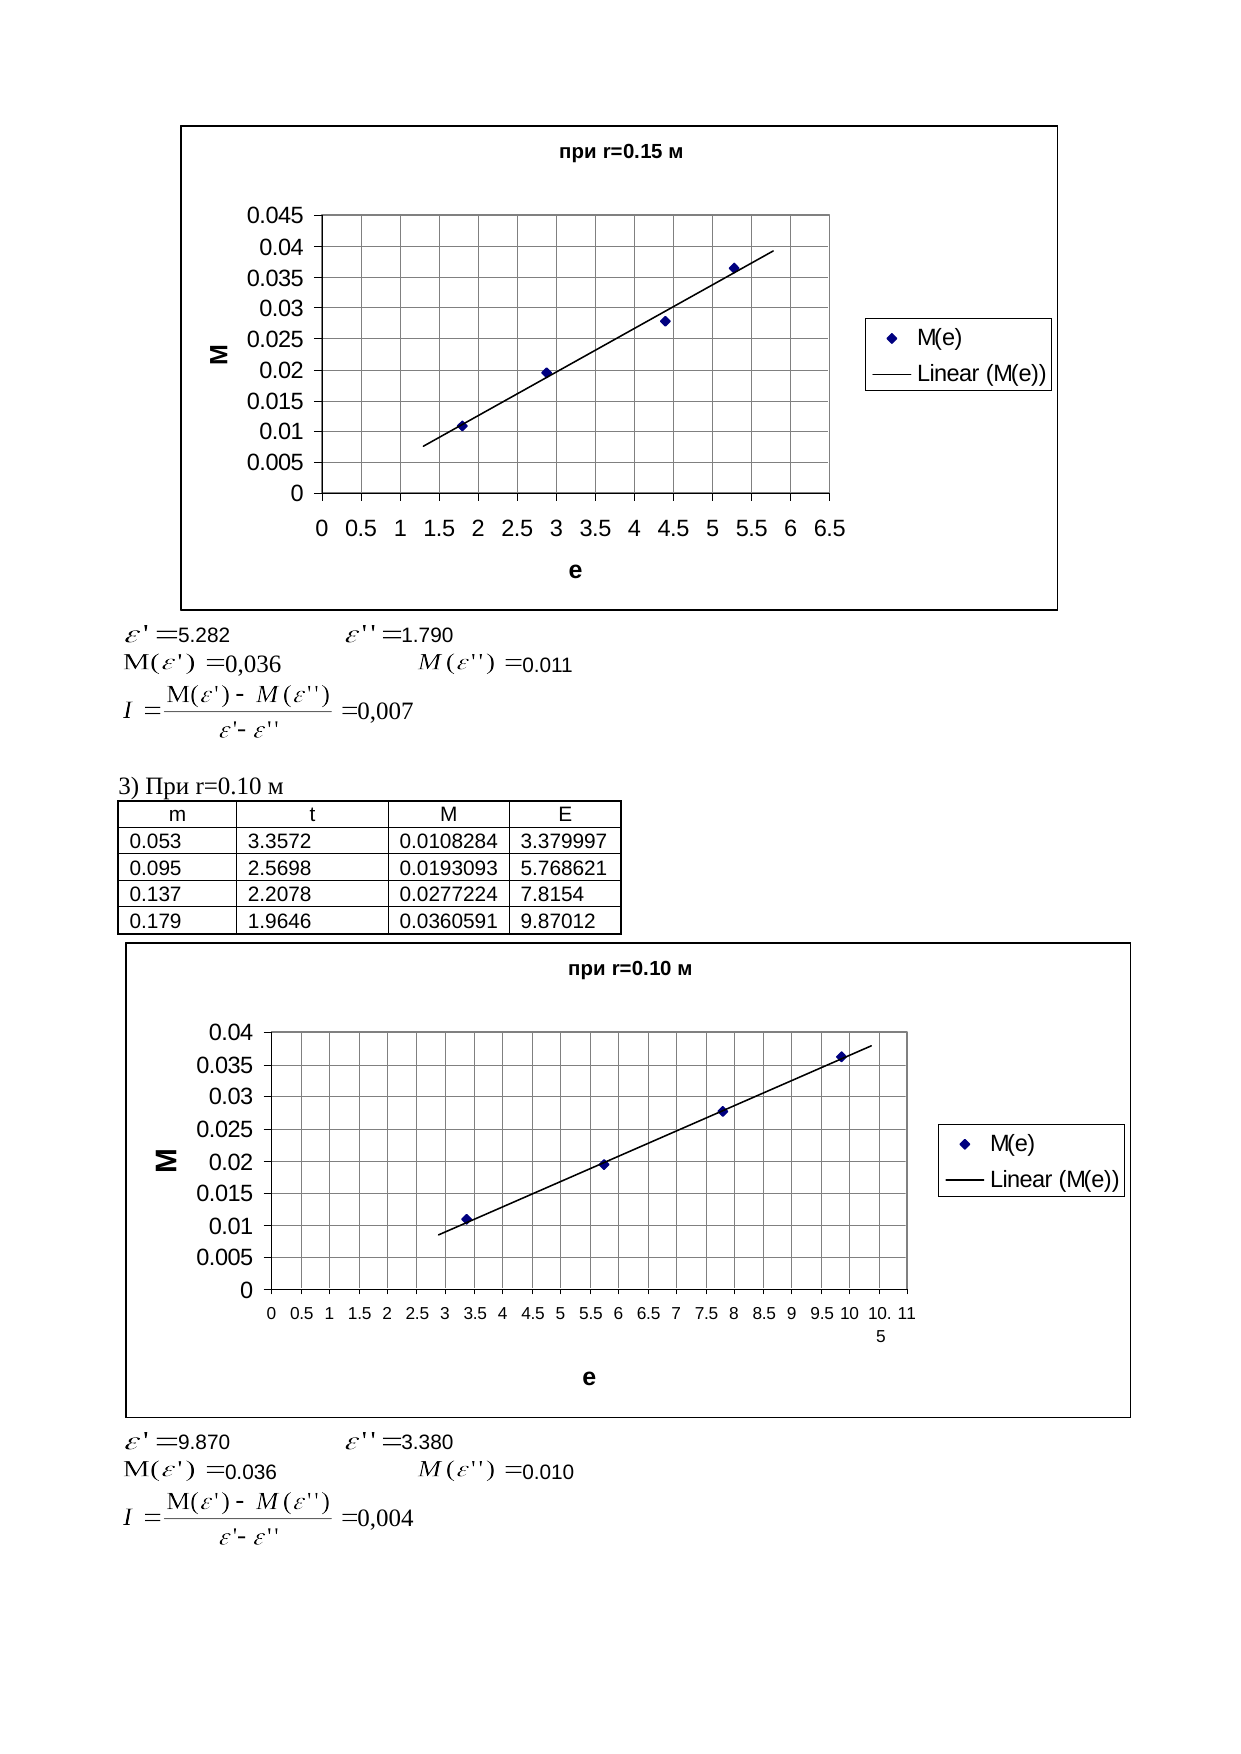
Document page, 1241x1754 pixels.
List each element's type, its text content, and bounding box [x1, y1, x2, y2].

table_header t [237, 802, 388, 827]
table_header M [389, 802, 509, 827]
table_cell 2.5698 [237, 854, 388, 880]
text 0,007 [118, 678, 1122, 742]
table_cell 0.179 [119, 907, 236, 933]
table_cell 0.0108284 [389, 828, 509, 853]
text 9.870 3.380 [118, 1426, 1122, 1456]
table_cell 0.137 [119, 881, 236, 906]
table_cell 3.3572 [237, 828, 388, 853]
table_header E [510, 802, 620, 827]
text 0.036 0.010 [118, 1456, 1122, 1486]
table_cell 7.8154 [510, 881, 620, 906]
table_cell 0.095 [119, 854, 236, 880]
text 3) При r=0.10 м [118, 771, 1122, 800]
table_cell 0.0277224 [389, 881, 509, 906]
text 0,004 [118, 1486, 1122, 1550]
text 0,036 0.011 [118, 648, 1122, 678]
table_cell 9.87012 [510, 907, 620, 933]
table_cell 3.379997 [510, 828, 620, 853]
table_cell 5.768621 [510, 854, 620, 880]
table_header m [119, 802, 236, 827]
table_cell 2.2078 [237, 881, 388, 906]
table_cell 0.053 [119, 828, 236, 853]
table_cell 0.0360591 [389, 907, 509, 933]
table_cell 0.0193093 [389, 854, 509, 880]
table_cell 1.9646 [237, 907, 388, 933]
text 5.282 1.790 [118, 618, 1122, 648]
